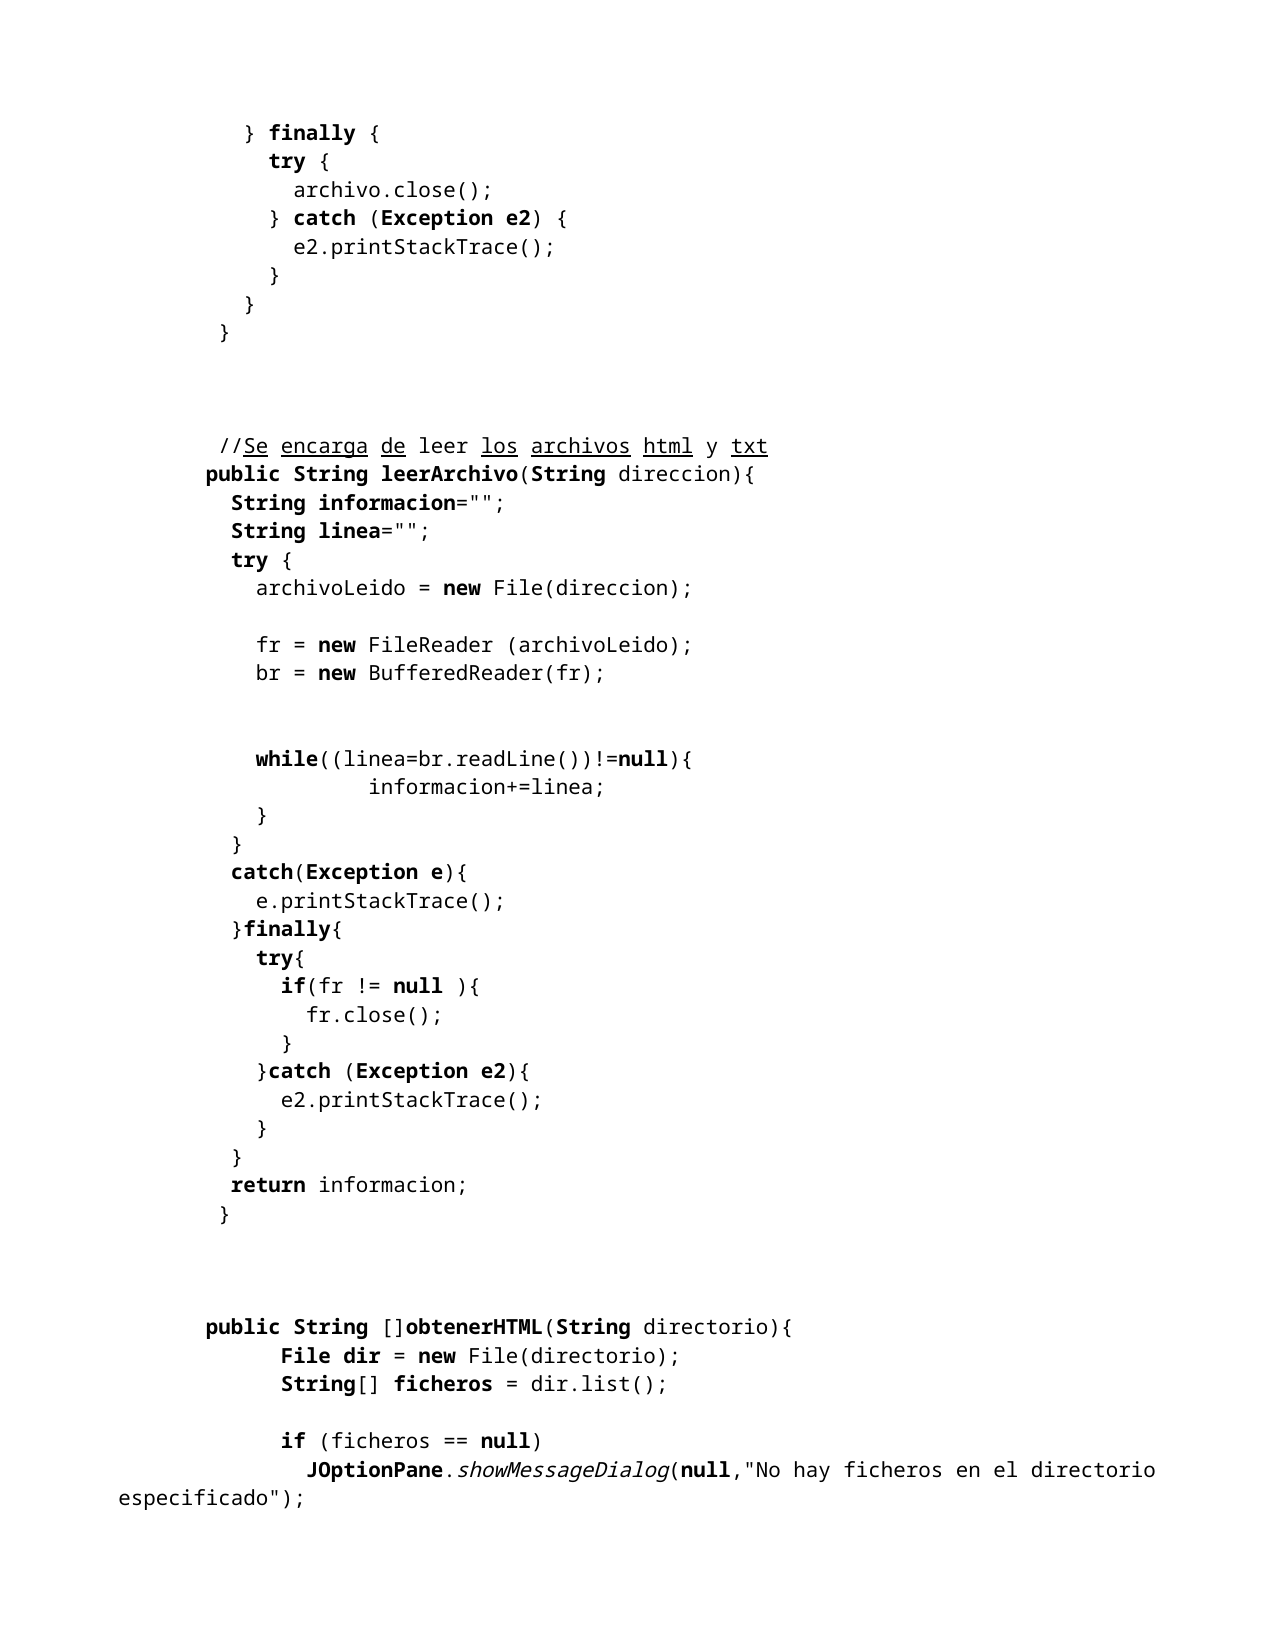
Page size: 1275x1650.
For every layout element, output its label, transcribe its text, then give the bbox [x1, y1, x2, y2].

text archivoLeido = new File(direccion); [118, 573, 1157, 602]
text public String leerArchivo(String direccion){ [118, 459, 1157, 488]
text } [118, 1113, 1157, 1142]
text fr = new FileReader (archivoLeido); [118, 630, 1157, 658]
text } [118, 317, 1157, 346]
text br = new BufferedReader(fr); [118, 658, 1157, 687]
text } [118, 289, 1157, 317]
text } [118, 260, 1157, 289]
text String linea=""; [118, 516, 1157, 545]
text File dir = new File(directorio); [118, 1341, 1157, 1369]
text } [118, 829, 1157, 857]
text while((linea=br.readLine())!=null){ [118, 744, 1157, 772]
text fr.close(); [118, 1000, 1157, 1028]
text } catch (Exception e2) { [118, 203, 1157, 232]
text String[] ficheros = dir.list(); [118, 1369, 1157, 1398]
text if(fr != null ){ [118, 971, 1157, 1000]
text public String []obtenerHTML(String directorio){ [118, 1312, 1157, 1341]
text }finally{ [118, 914, 1157, 943]
text e2.printStackTrace(); [118, 232, 1157, 260]
text } [118, 801, 1157, 829]
text } [118, 1199, 1157, 1227]
text catch(Exception e){ [118, 857, 1157, 886]
text } [118, 1142, 1157, 1170]
text } finally { [118, 118, 1157, 147]
text JOptionPane.showMessageDialog(null,"No hay ficheros en el directorio especificado"); [118, 1455, 1157, 1512]
text //Se encarga de leer los archivos html y txt [118, 431, 1157, 459]
text }catch (Exception e2){ [118, 1057, 1157, 1085]
text if (ficheros == null) [118, 1426, 1157, 1455]
text e2.printStackTrace(); [118, 1085, 1157, 1113]
text archivo.close(); [118, 175, 1157, 203]
text return informacion; [118, 1170, 1157, 1199]
text try { [118, 147, 1157, 175]
text String informacion=""; [118, 488, 1157, 516]
text e.printStackTrace(); [118, 886, 1157, 914]
text } [118, 1028, 1157, 1057]
text try { [118, 545, 1157, 573]
text try{ [118, 943, 1157, 971]
text informacion+=linea; [118, 772, 1157, 801]
